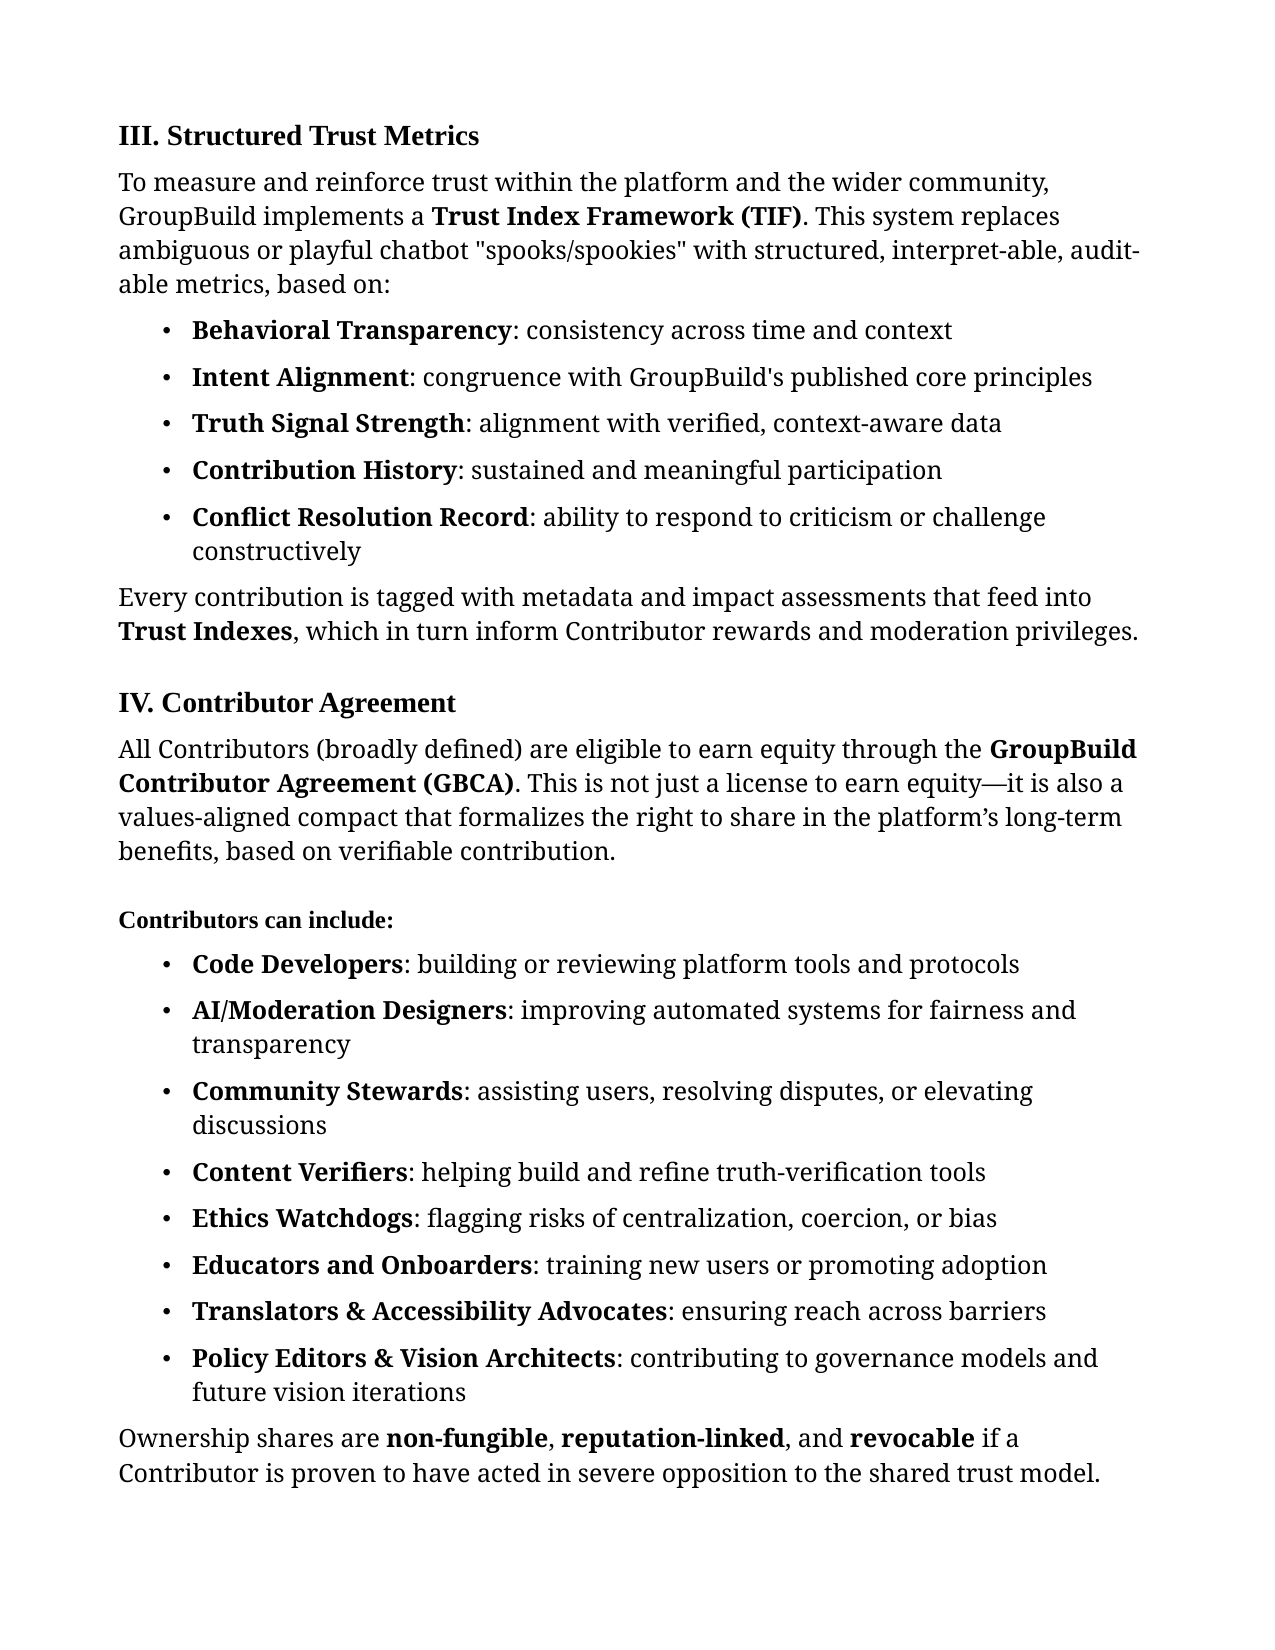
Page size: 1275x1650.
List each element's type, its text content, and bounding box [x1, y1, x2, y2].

list Translators & Accessibility Advocates: ensuring reach across barriers [162, 1294, 1157, 1328]
list Behavioral Transparency: consistency across time and context [162, 313, 1157, 347]
list Code Developers: building or reviewing platform tools and protocols [162, 946, 1157, 981]
text Ownership shares are non-fungible, reputation-linked, and revocable if a Contributor is proven to have acted in severe opposition to the shared trust model. [118, 1421, 1157, 1489]
text All Contributors (broadly defined) are eligible to earn equity through the GroupBuild Contributor Agreement (GBCA). This is not just a license to earn equity—it is also a values-aligned compact that formalizes the right to share in the platform’s long-term benefits, based on verifiable contribution. [118, 731, 1157, 868]
text Every contribution is tagged with metadata and impact assessments that feed into Trust Indexes, which in turn inform Contributor rewards and moderation privileges. [118, 580, 1157, 648]
list Truth Signal Strength: alignment with verified, context-aware data [162, 406, 1157, 440]
subtitle III. Structured Trust Metrics [118, 118, 1157, 152]
list Conflict Resolution Record: ability to respond to criticism or challenge constructively [162, 499, 1157, 567]
text To measure and reinforce trust within the platform and the wider community, GroupBuild implements a Trust Index Framework (TIF). This system replaces ambiguous or playful chatbot "spooks/spookies" with structured, interpret-able, audit-able metrics, based on: [118, 164, 1157, 300]
list Educators and Onboarders: training new users or promoting adoption [162, 1247, 1157, 1281]
list Intent Alignment: congruence with GroupBuild's published core principles [162, 359, 1157, 393]
subtitle IV. Contributor Agreement [118, 685, 1157, 719]
list Content Verifiers: helping build and refine truth-verification tools [162, 1154, 1157, 1188]
list Ethics Watchdogs: flagging risks of centralization, coercion, or bias [162, 1201, 1157, 1235]
subtitle Contributors can include: [118, 905, 1157, 934]
list Contribution History: sustained and meaningful participation [162, 453, 1157, 487]
list Policy Editors & Vision Architects: contributing to governance models and future vision iterations [162, 1341, 1157, 1409]
list AI/Moderation Designers: improving automated systems for fairness and transparency [162, 993, 1157, 1061]
list Community Stewards: assisting users, resolving disputes, or elevating discussions [162, 1074, 1157, 1142]
